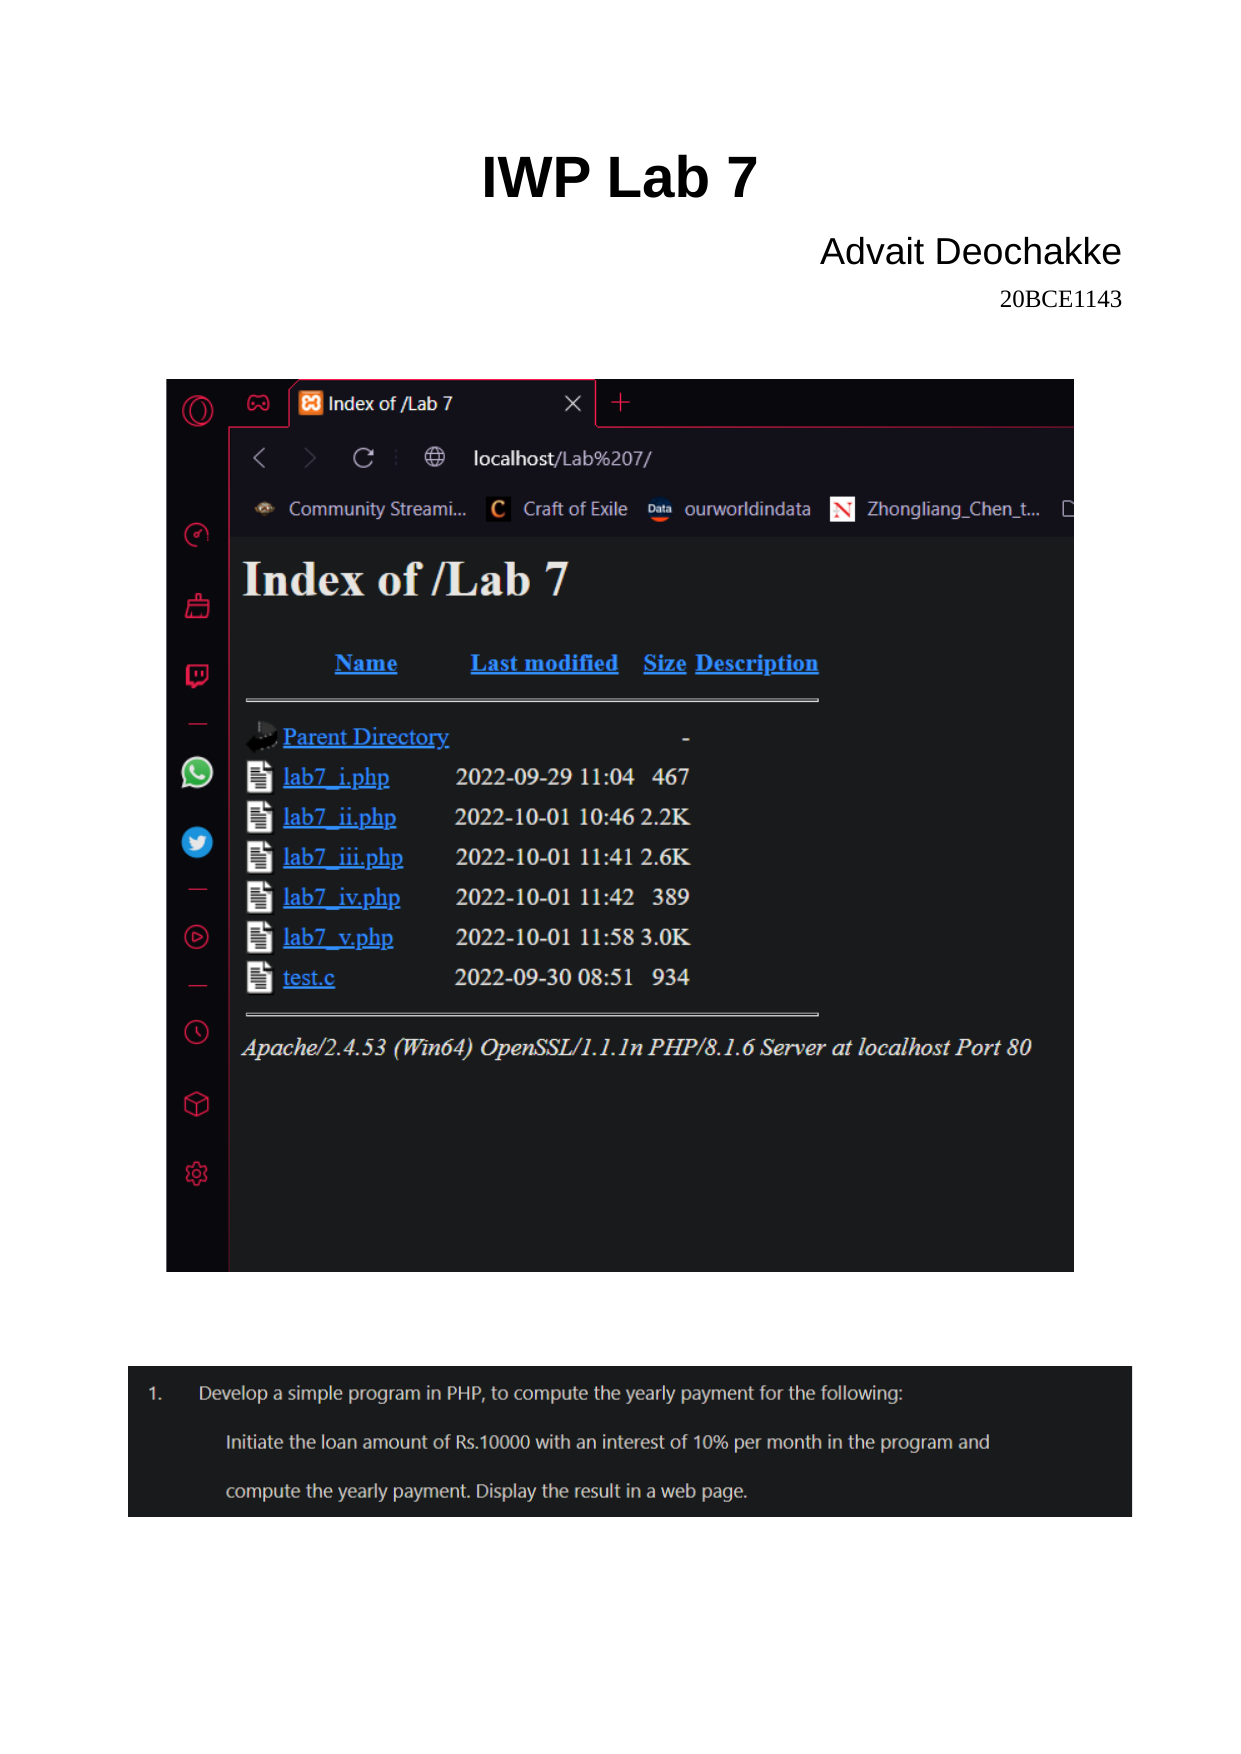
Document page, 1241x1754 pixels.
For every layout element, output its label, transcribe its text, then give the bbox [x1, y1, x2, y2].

text 20BCE1143 [118, 284, 1122, 313]
picture [128, 1366, 1133, 1517]
picture [166, 379, 1074, 1272]
title IWP Lab 7 [118, 143, 1122, 210]
subtitle Advait Deochakke [118, 229, 1122, 272]
